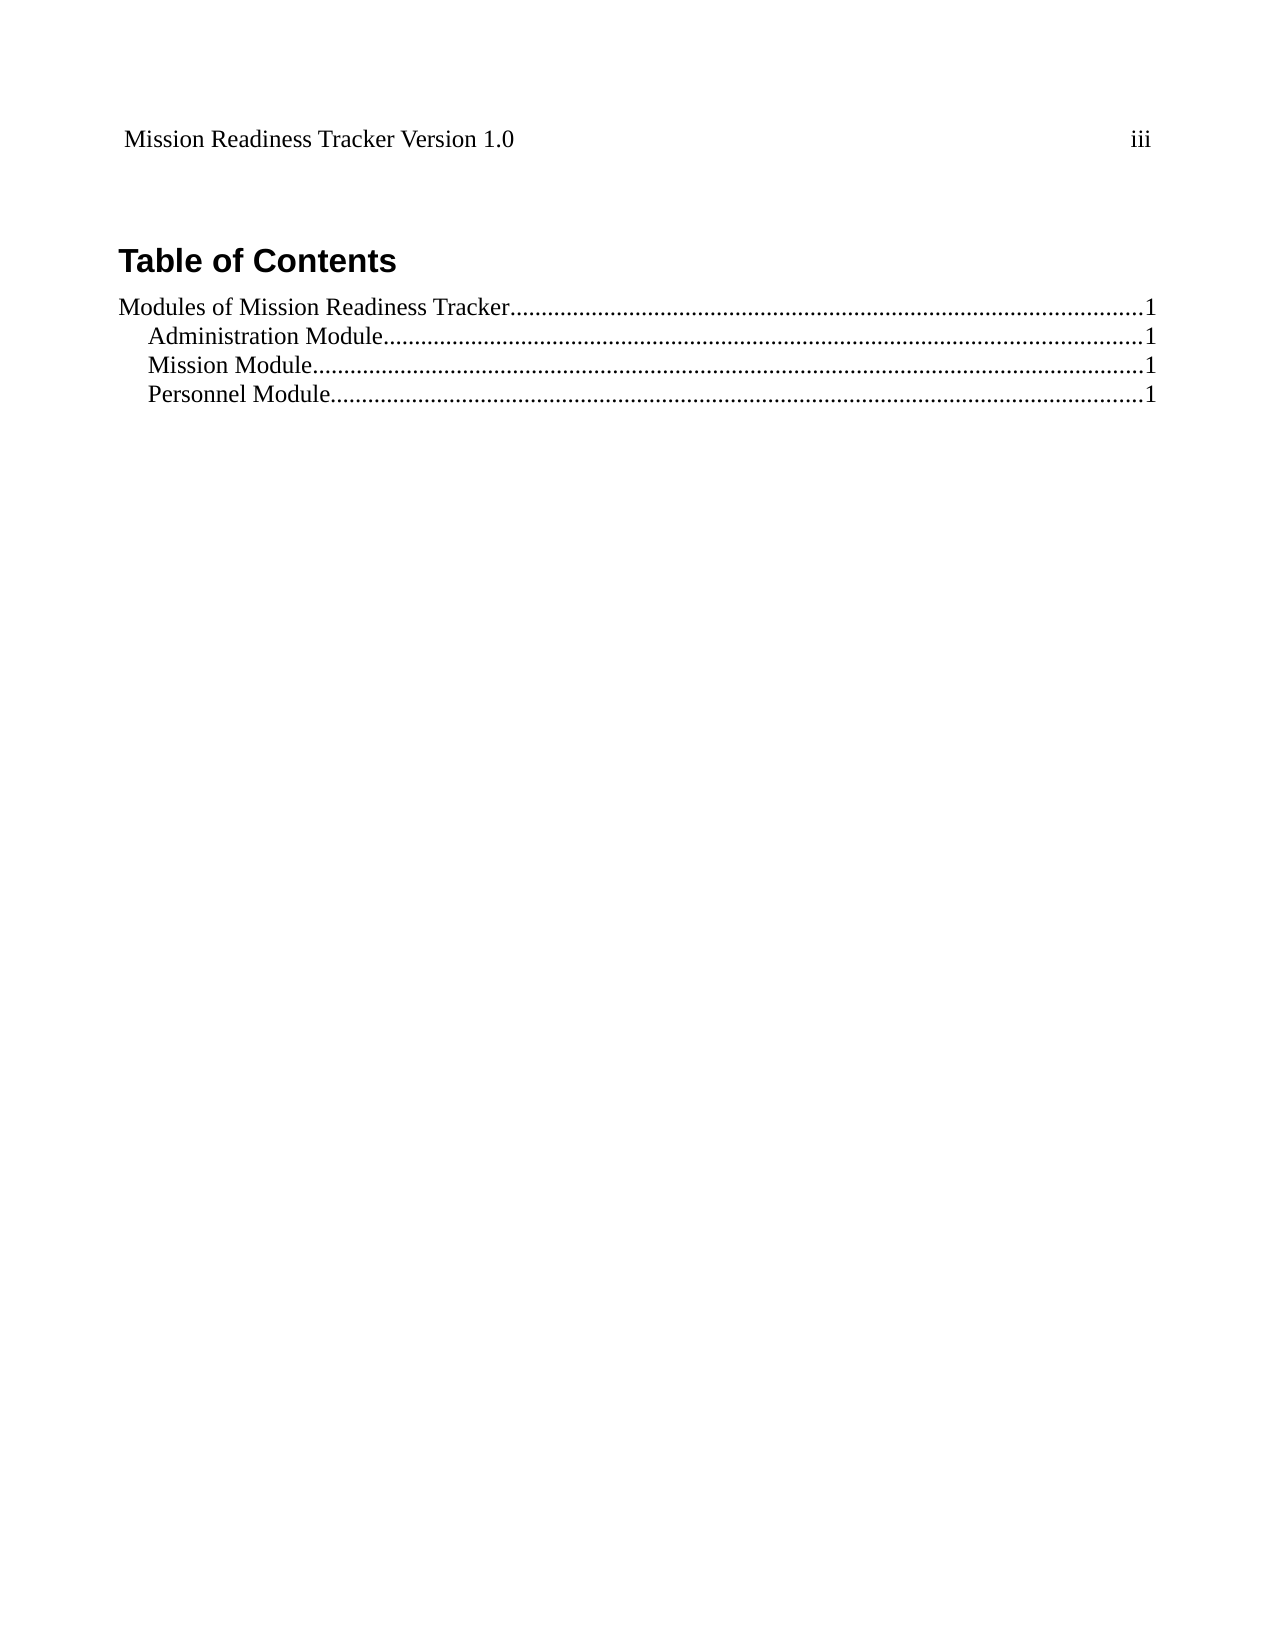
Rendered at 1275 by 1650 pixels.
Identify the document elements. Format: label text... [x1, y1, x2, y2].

text Administration Module 1 [148, 321, 1157, 350]
text Personnel Module 1 [148, 379, 1157, 407]
text Mission Module 1 [148, 350, 1157, 379]
subtitle Table of Contents [118, 242, 1157, 280]
text Modules of Mission Readiness Tracker 1 [118, 292, 1157, 321]
